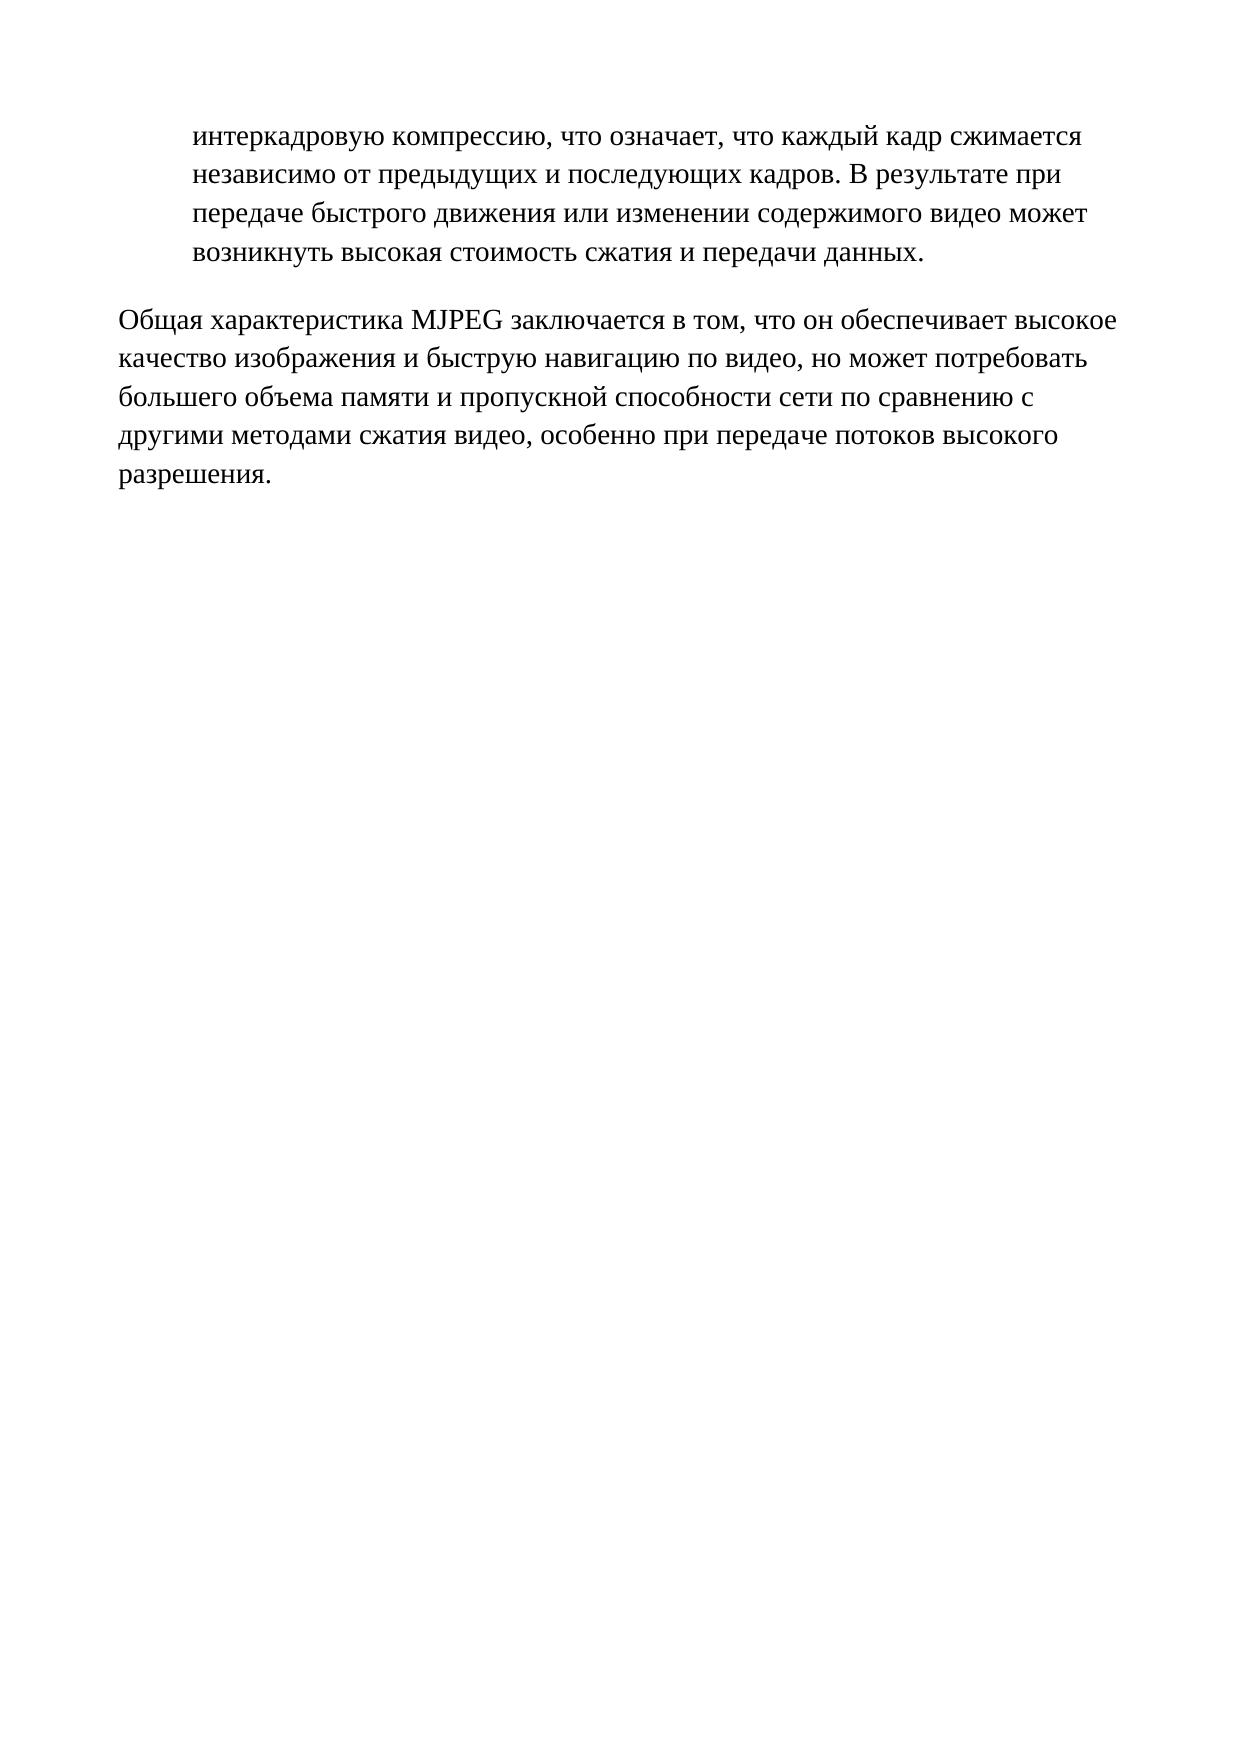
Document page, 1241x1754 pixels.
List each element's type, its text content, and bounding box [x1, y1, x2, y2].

text Общая характеристика MJPEG заключается в том, что он обеспечивает высокое качество изображения и быструю навигацию по видео, но может потребовать большего объема памяти и пропускной способности сети по сравнению с другими методами сжатия видео, особенно при передаче потоков высокого разрешения. [118, 302, 1122, 489]
list интеркадровую компрессию, что означает, что каждый кадр сжимается независимо от предыдущих и последующих кадров. В результате при передаче быстрого движения или изменении содержимого видео может возникнуть высокая стоимость сжатия и передачи данных. [162, 118, 1122, 267]
